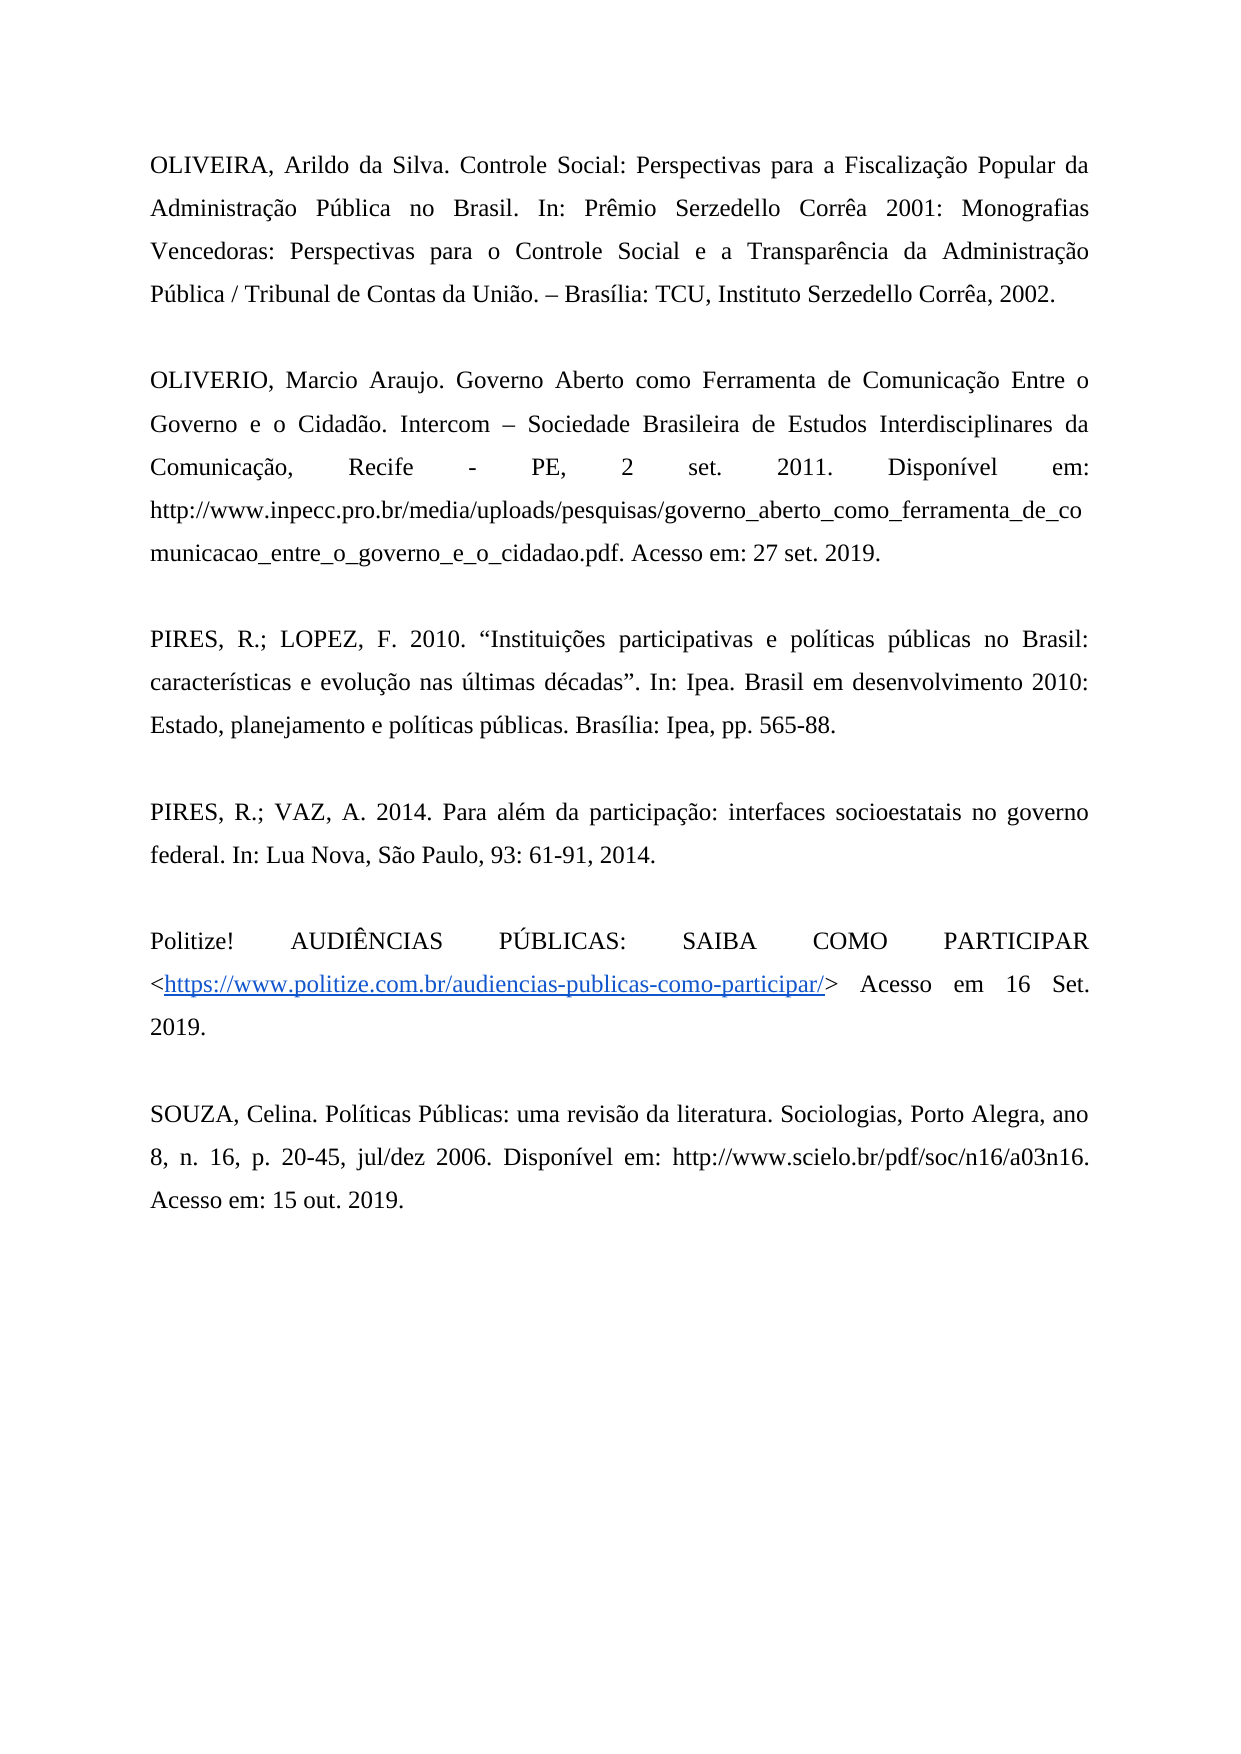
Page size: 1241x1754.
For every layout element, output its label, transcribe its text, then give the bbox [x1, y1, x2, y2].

text SOUZA, Celina. Políticas Públicas: uma revisão da literatura. Sociologias, Porto Alegra, ano 8, n. 16, p. 20-45, jul/dez 2006. Disponível em: http://www.scielo.br/pdf/soc/n16/a03n16. Acesso em: 15 out. 2019. [150, 1099, 1090, 1214]
text Politize! AUDIÊNCIAS PÚBLICAS: SAIBA COMO PARTICIPAR <https://www.politize.com.br/audiencias-publicas-como-participar/> Acesso em 16 Set. 2019. [150, 926, 1090, 1041]
text OLIVERIO, Marcio Araujo. Governo Aberto como Ferramenta de Comunicação Entre o Governo e o Cidadão. Intercom – Sociedade Brasileira de Estudos Interdisciplinares da Comunicação, Recife - PE, 2 set. 2011. Disponível em: http://www.inpecc.pro.br/media/uploads/pesquisas/governo_aberto_como_ferramenta_de_comunicacao_entre_o_governo_e_o_cidadao.pdf. Acesso em: 27 set. 2019. [150, 366, 1090, 567]
text PIRES, R.; LOPEZ, F. 2010. “Instituições participativas e políticas públicas no Brasil: características e evolução nas últimas décadas”. In: Ipea. Brasil em desenvolvimento 2010: Estado, planejamento e políticas públicas. Brasília: Ipea, pp. 565-88. [150, 624, 1090, 739]
text OLIVEIRA, Arildo da Silva. Controle Social: Perspectivas para a Fiscalização Popular da Administração Pública no Brasil. In: Prêmio Serzedello Corrêa 2001: Monografias Vencedoras: Perspectivas para o Controle Social e a Transparência da Administração Pública / Tribunal de Contas da União. – Brasília: TCU, Instituto Serzedello Corrêa, 2002. [150, 150, 1090, 308]
text PIRES, R.; VAZ, A. 2014. Para além da participação: interfaces socioestatais no governo federal. In: Lua Nova, São Paulo, 93: 61-91, 2014. [150, 797, 1090, 869]
